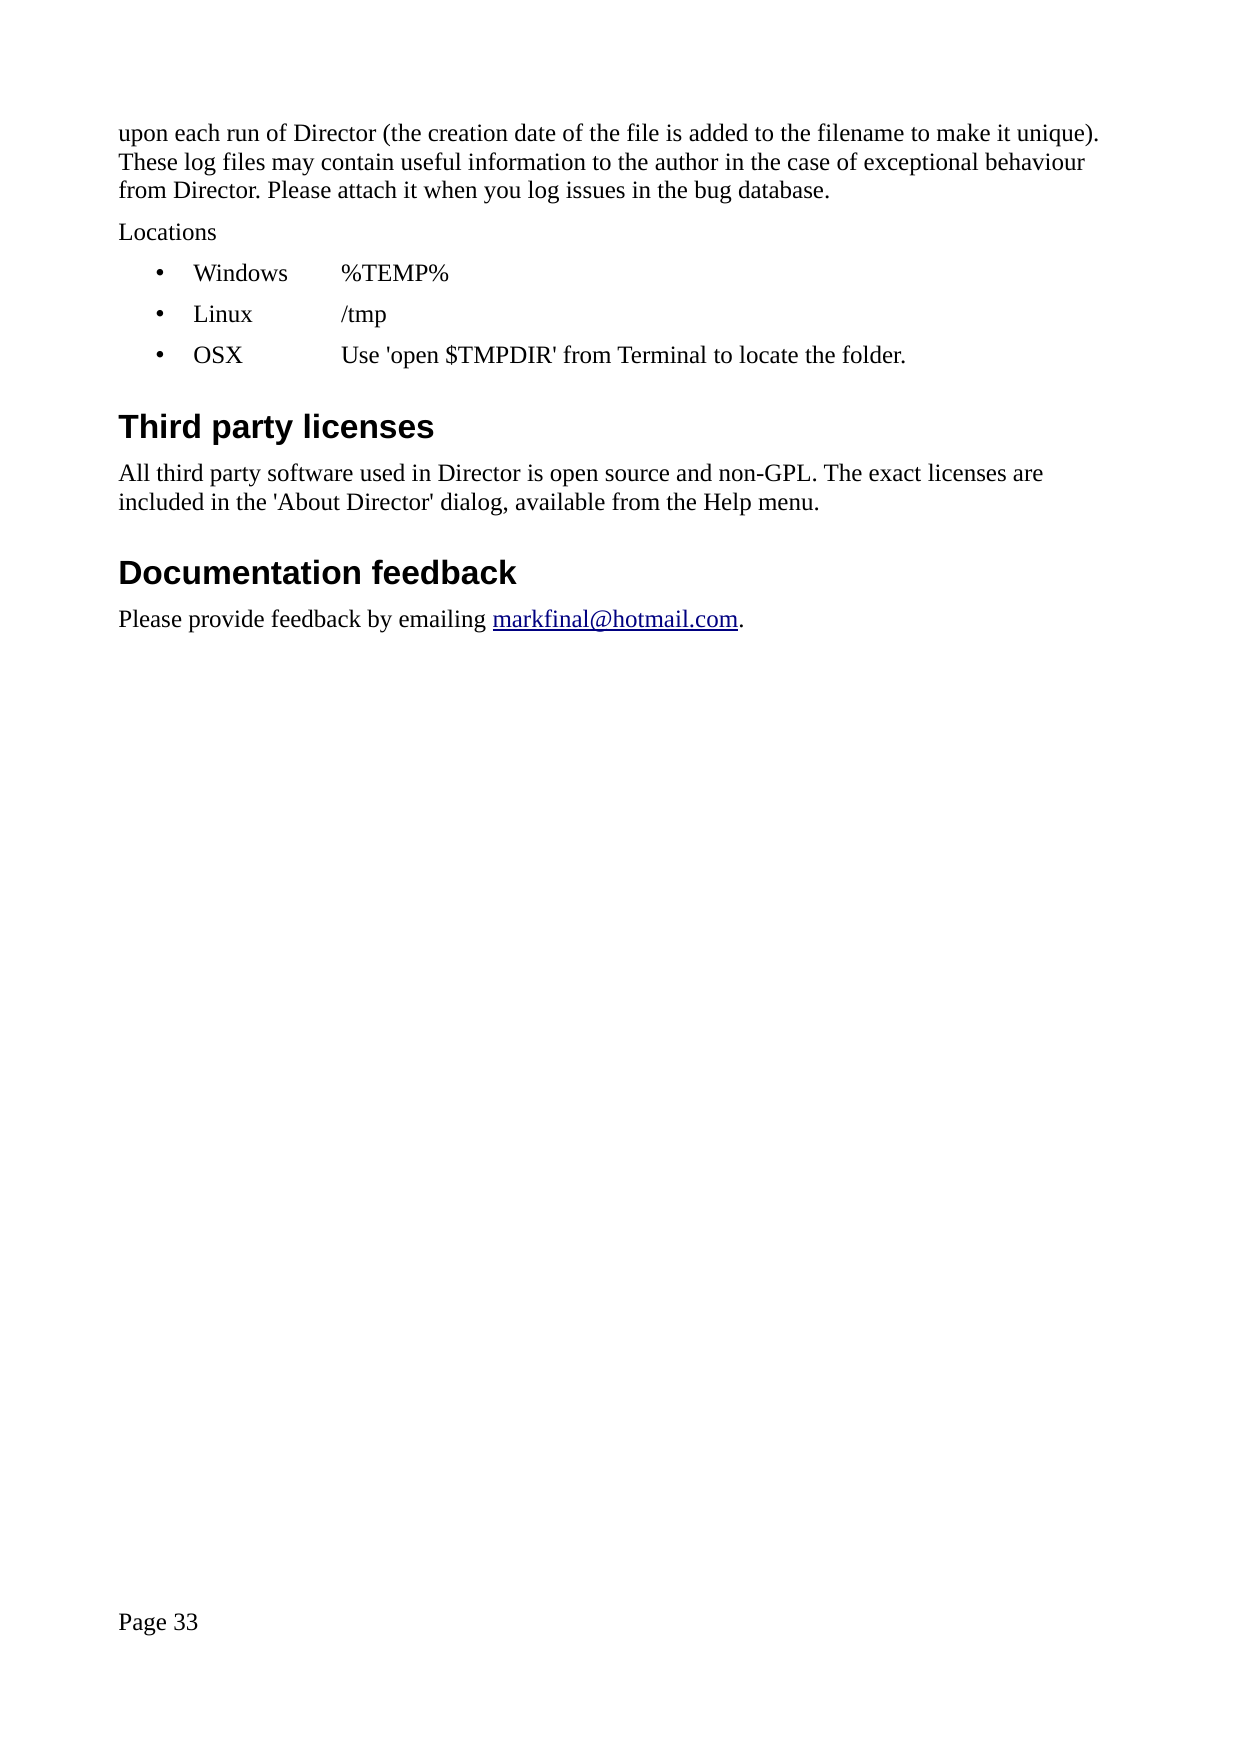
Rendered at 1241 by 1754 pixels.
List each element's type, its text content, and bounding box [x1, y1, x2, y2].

list Linux /tmp [156, 299, 1122, 328]
text Locations [118, 217, 1122, 246]
list OSX Use 'open $TMPDIR' from Terminal to locate the folder. [156, 341, 1122, 369]
list Windows %TEMP% [156, 258, 1122, 287]
text All third party software used in Director is open source and non-GPL. The exact licenses are included in the 'About Director' dialog, available from the Help menu. [118, 458, 1122, 516]
text upon each run of Director (the creation date of the file is added to the filename to make it unique). These log files may contain useful information to the author in the case of exceptional behaviour from Director. Please attach it when you log issues in the bug database. [118, 118, 1122, 204]
text Please provide feedback by emailing markfinal@hotmail.com. [118, 604, 1122, 633]
subtitle Documentation feedback [118, 553, 1122, 592]
subtitle Third party licenses [118, 407, 1122, 446]
